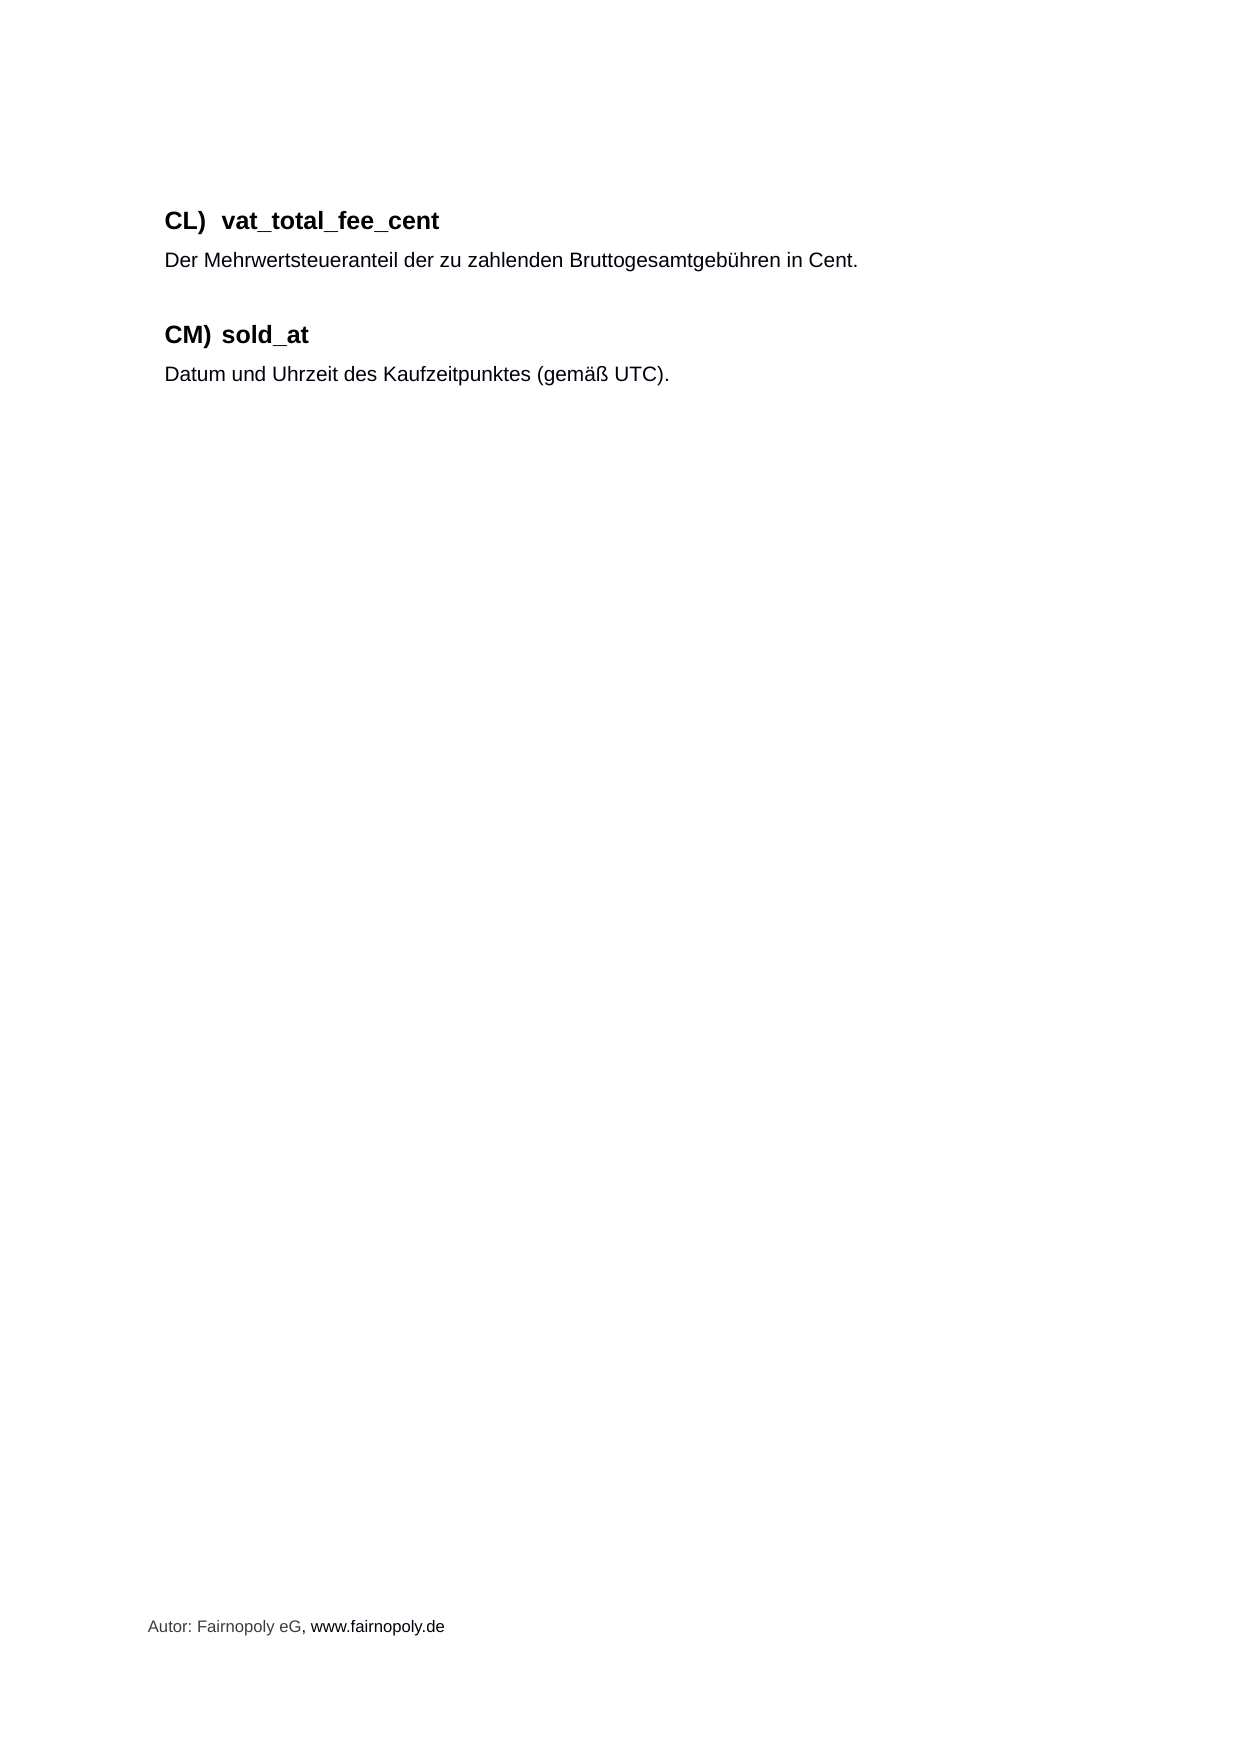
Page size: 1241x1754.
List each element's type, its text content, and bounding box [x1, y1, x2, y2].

text Der Mehrwertsteueranteil der zu zahlenden Bruttogesamtgebühren in Cent. [164, 247, 1093, 271]
list vat_total_fee_cent [164, 206, 1093, 235]
text Datum und Uhrzeit des Kaufzeitpunktes (gemäß UTC). [164, 361, 1093, 385]
list sold_at [164, 320, 1093, 349]
